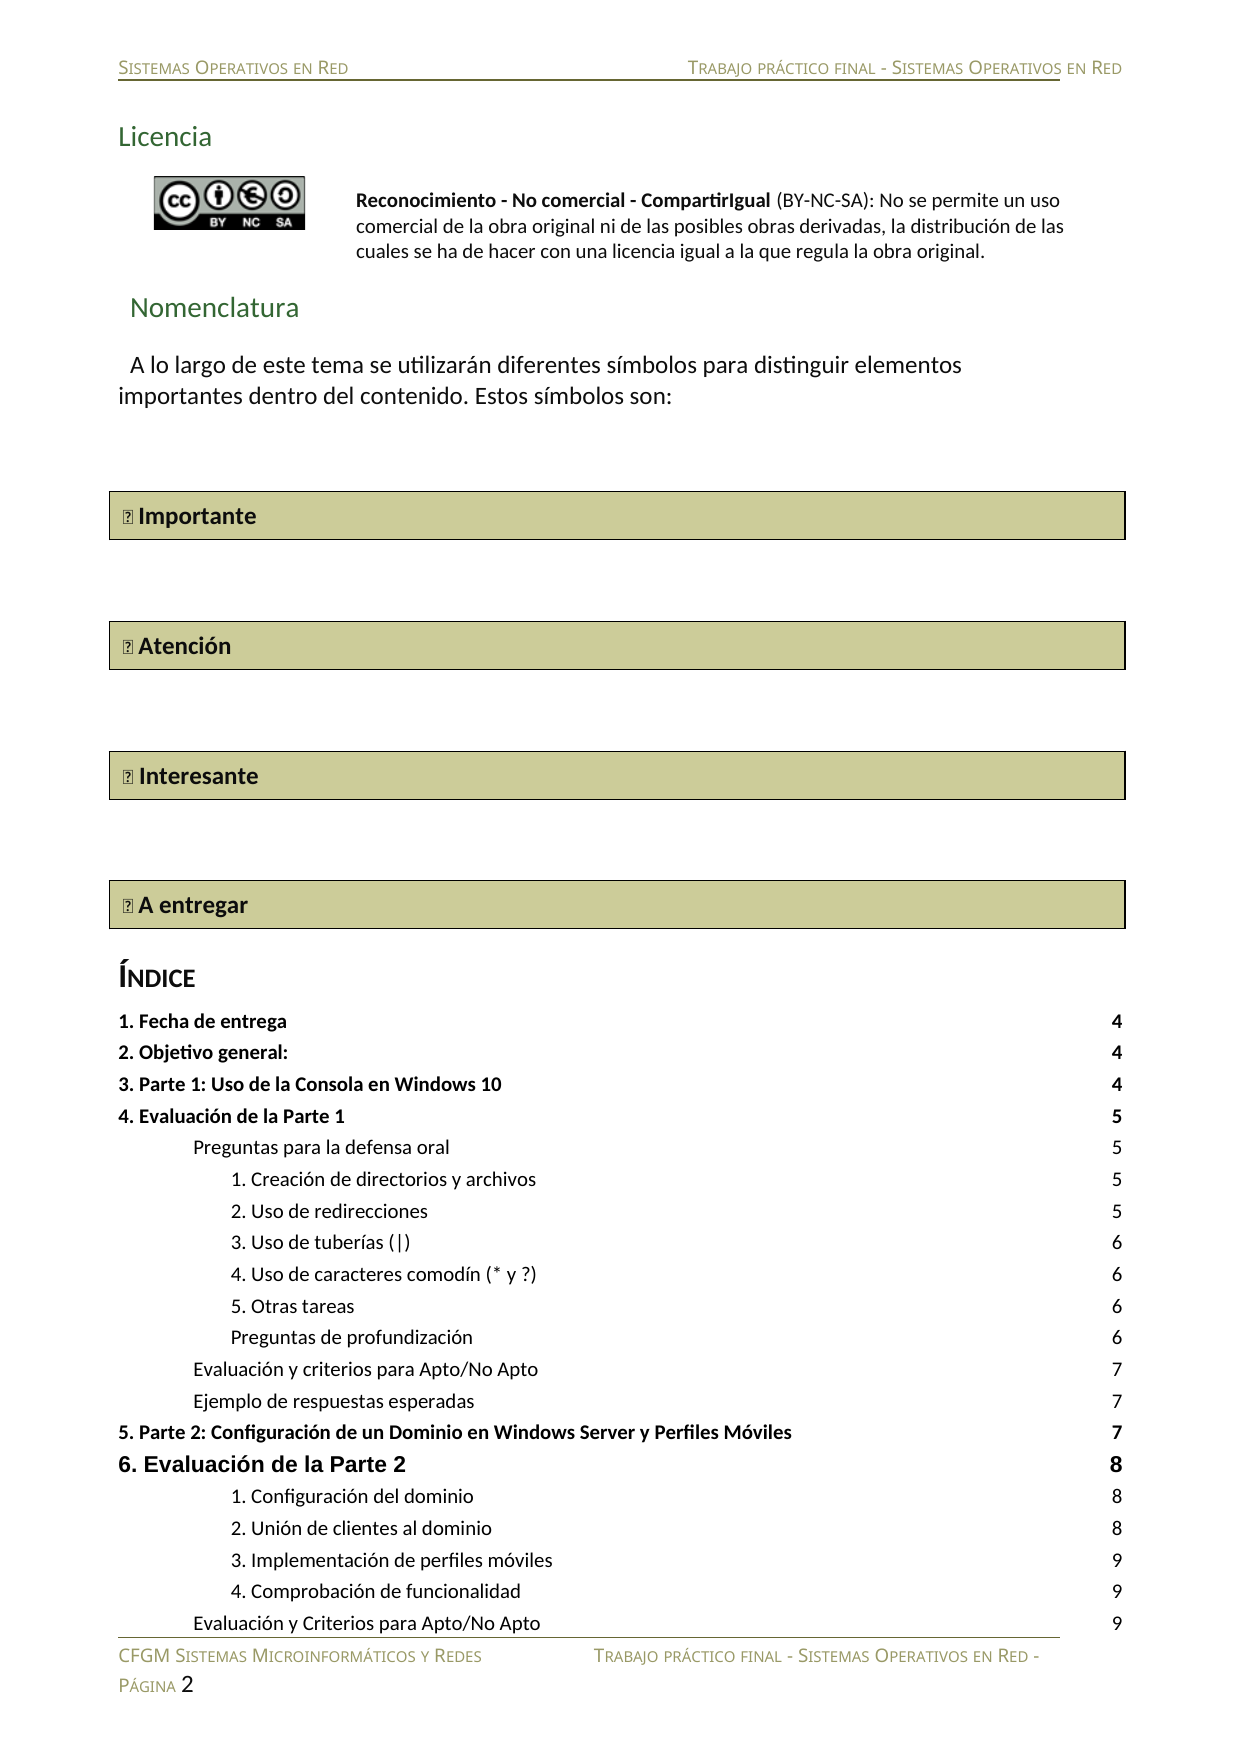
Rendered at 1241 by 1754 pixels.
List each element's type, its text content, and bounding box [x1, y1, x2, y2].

picture [153, 176, 306, 230]
text 💬 Interesante [110, 752, 1124, 799]
text Licencia [118, 118, 1060, 154]
text 4. Uso de caracteres comodín (* y ?) 6 [231, 1261, 1122, 1287]
text 1. Creación de directorios y archivos 5 [231, 1166, 1122, 1192]
text 4. Evaluación de la Parte 1 5 [118, 1103, 1122, 1128]
text 6. Evaluación de la Parte 2 8 [118, 1451, 1122, 1477]
text Índice [118, 954, 1060, 995]
text 📕 A entregar [110, 881, 1124, 928]
text 3. Uso de tuberías (|) 6 [231, 1229, 1122, 1255]
text ❕ Atención [110, 622, 1124, 669]
text 4. Comprobación de funcionalidad 9 [231, 1579, 1122, 1604]
text 5. Parte 2: Configuración de un Dominio en Windows Server y Perfiles Móviles 7 [118, 1419, 1122, 1445]
text 5. Otras tareas 6 [231, 1293, 1122, 1318]
text Evaluación y criterios para Apto/No Apto 7 [193, 1356, 1122, 1382]
text 1. Configuración del dominio 8 [231, 1484, 1122, 1509]
text Nomenclatura [118, 289, 1060, 324]
text 📖 Importante [110, 492, 1124, 539]
text 2. Objetivo general: 4 [118, 1039, 1122, 1065]
text Preguntas para la defensa oral 5 [193, 1134, 1122, 1160]
text 2. Unión de clientes al dominio 8 [231, 1515, 1122, 1541]
text Reconocimiento - No comercial - CompartirIgual (BY-NC-SA): No se permite un uso comercial de la obra original ni de las posibles obras derivadas, la distribución de las cuales se ha de hacer con una licencia igual a la que regula la obra original. [159, 187, 1080, 264]
text Ejemplo de respuestas esperadas 7 [193, 1388, 1122, 1413]
text Evaluación y Criterios para Apto/No Apto 9 [193, 1610, 1122, 1636]
text A lo largo de este tema se utilizarán diferentes símbolos para distinguir elementos importantes dentro del contenido. Estos símbolos son: [118, 349, 1060, 410]
text 1. Fecha de entrega 4 [118, 1008, 1122, 1033]
text 3. Parte 1: Uso de la Consola en Windows 10 4 [118, 1071, 1122, 1097]
text Preguntas de profundización 6 [231, 1324, 1122, 1350]
text 3. Implementación de perfiles móviles 9 [231, 1547, 1122, 1572]
text 2. Uso de redirecciones 5 [231, 1198, 1122, 1223]
